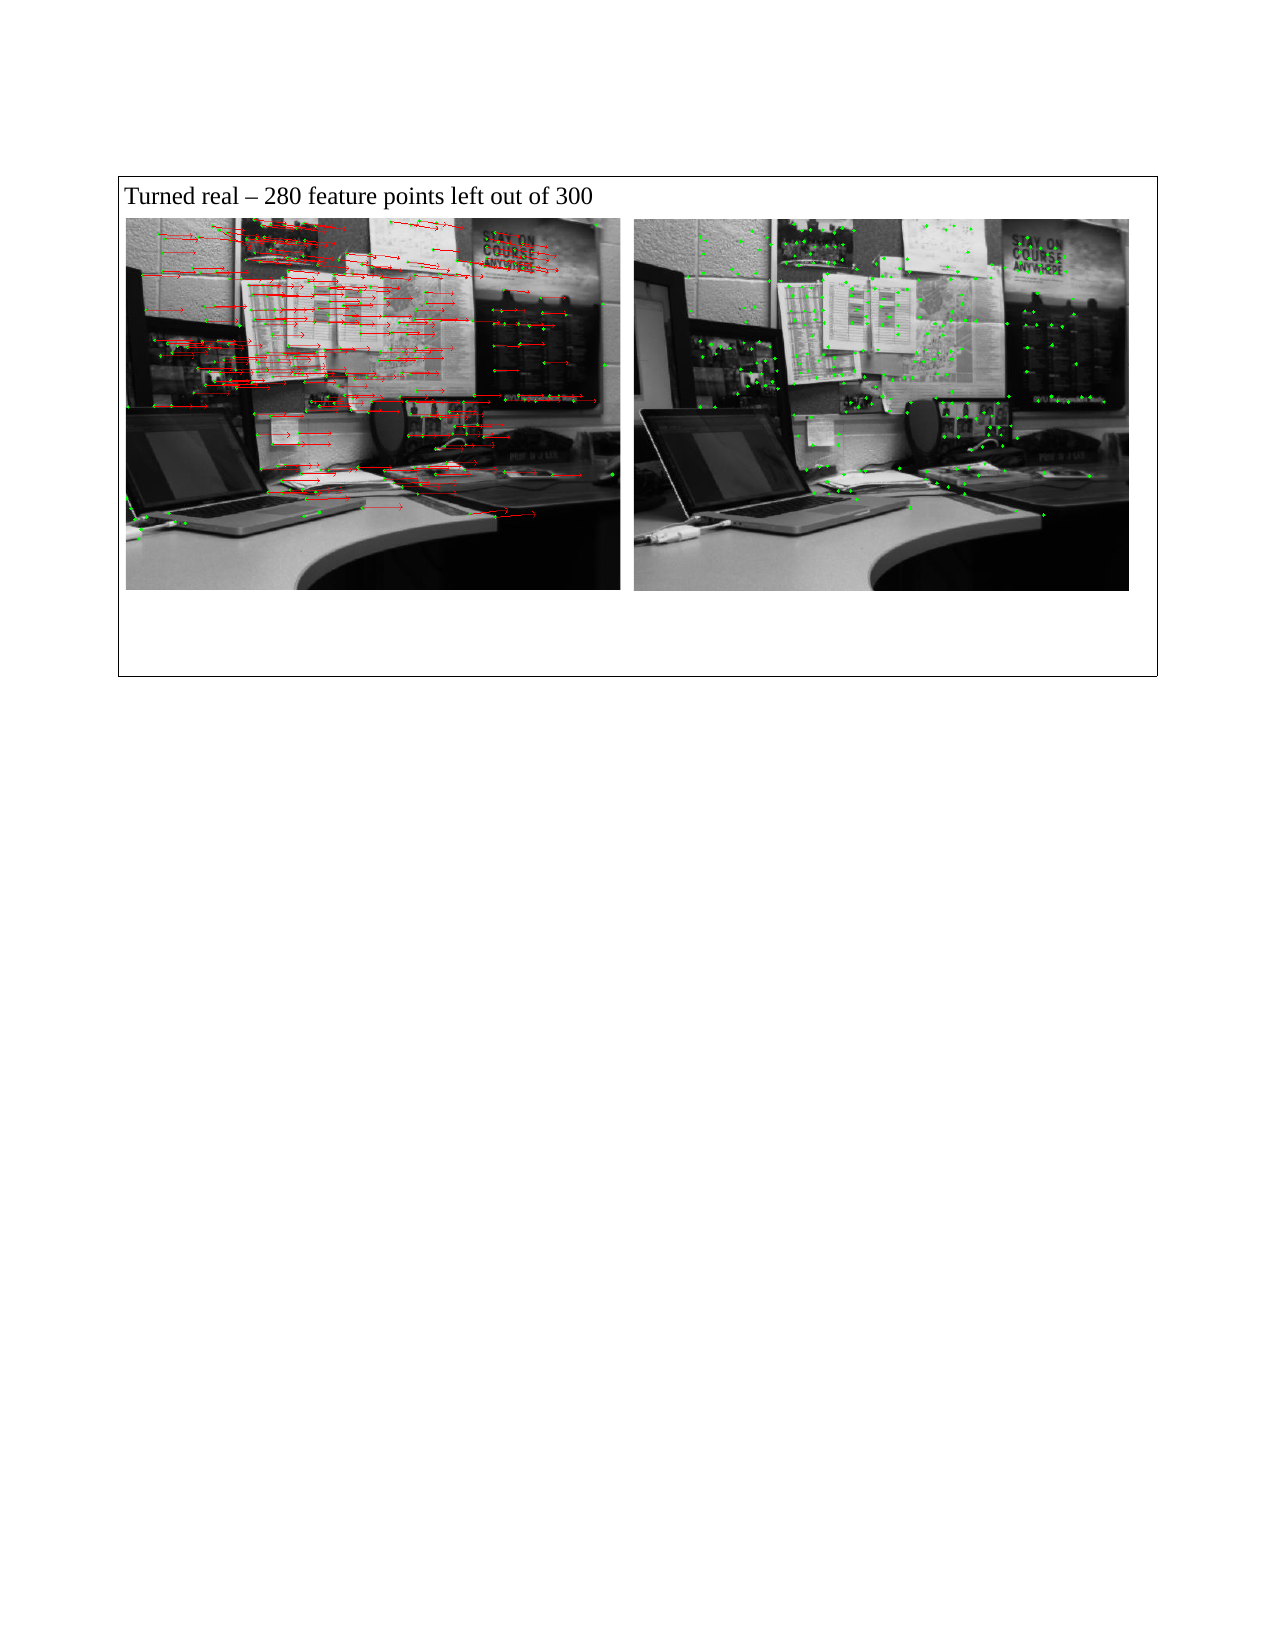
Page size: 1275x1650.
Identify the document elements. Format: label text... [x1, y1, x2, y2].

picture [125, 218, 621, 590]
table_header Turned real – 280 feature points left out of 300 [119, 177, 1157, 676]
picture [633, 219, 1129, 591]
